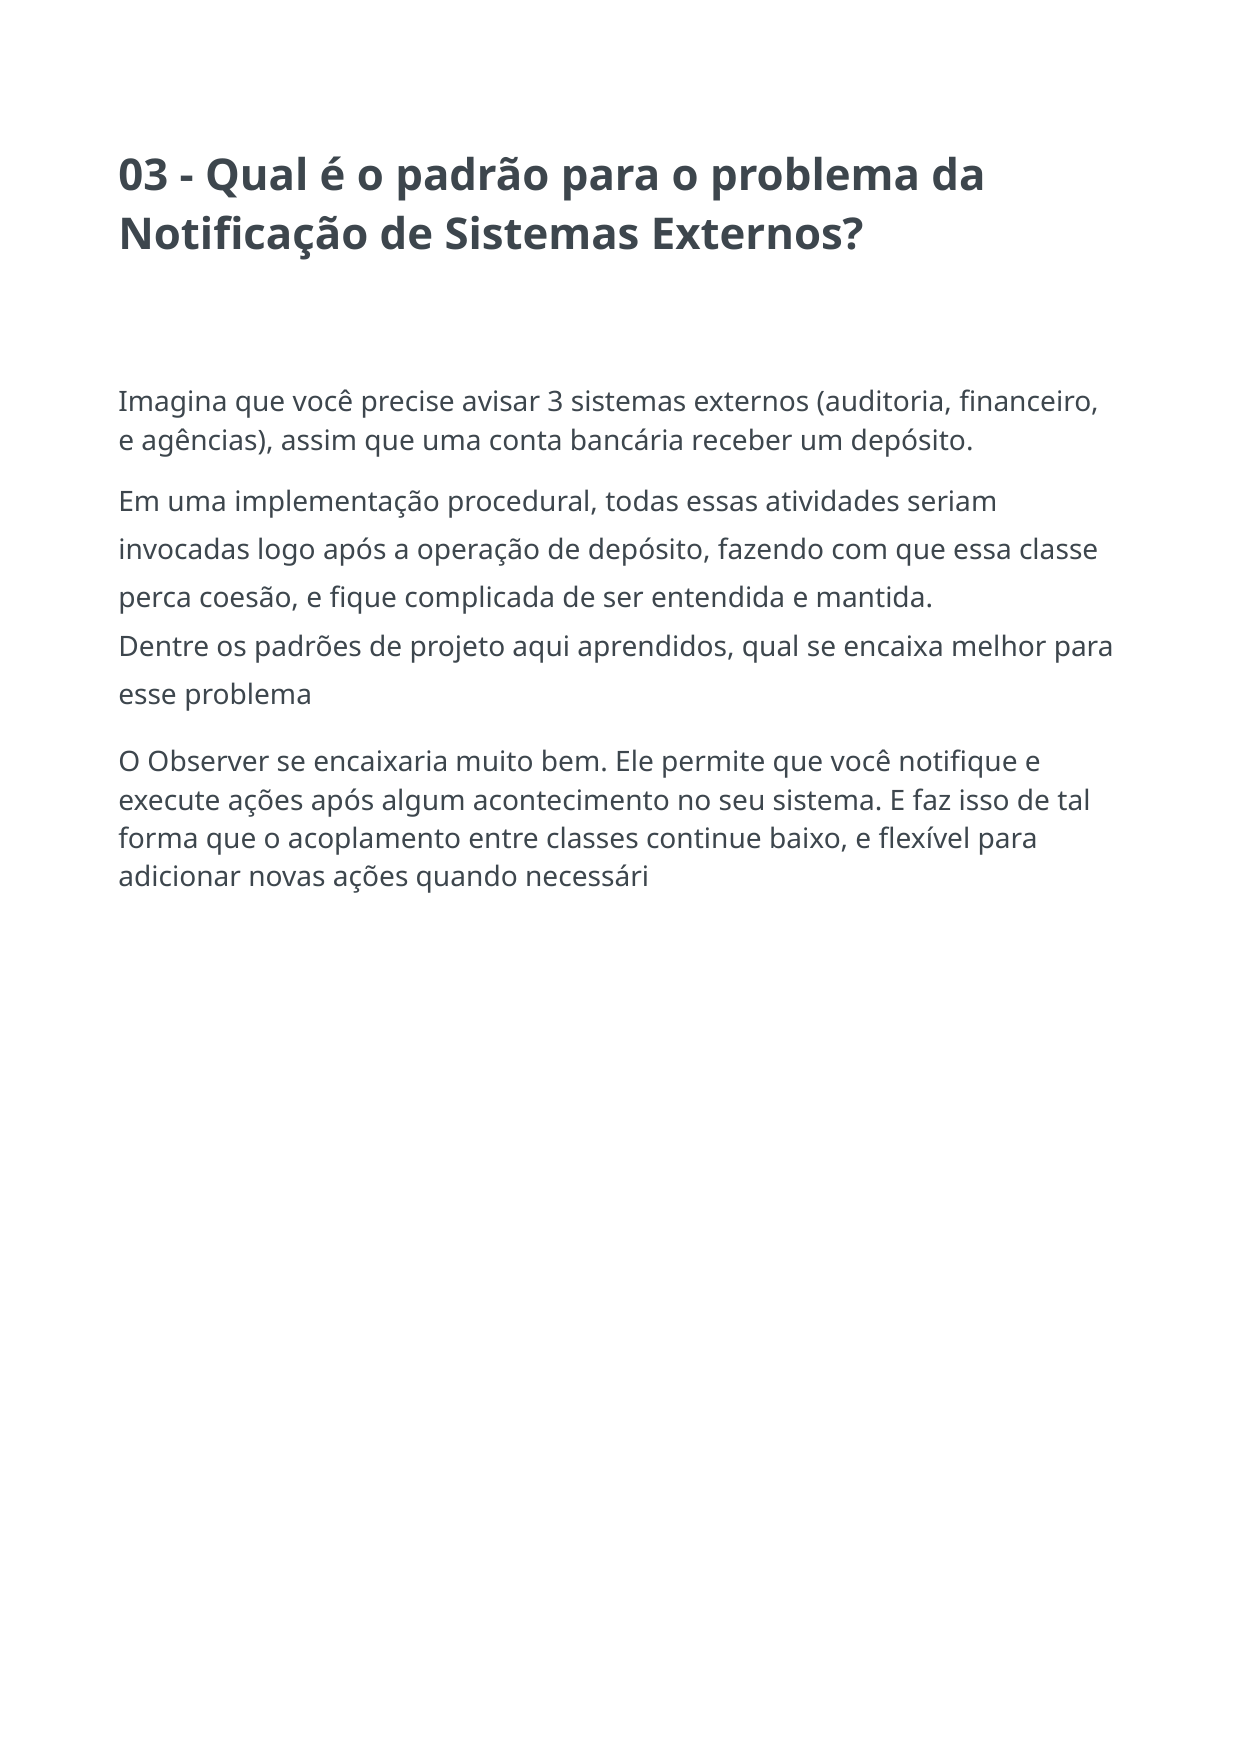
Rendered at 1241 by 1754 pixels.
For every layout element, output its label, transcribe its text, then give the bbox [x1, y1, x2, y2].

subtitle Dentre os padrões de projeto aqui aprendidos, qual se encaixa melhor para esse problema [118, 616, 1122, 713]
text O Observer se encaixaria muito bem. Ele permite que você notifique e execute ações após algum acontecimento no seu sistema. E faz isso de tal forma que o acoplamento entre classes continue baixo, e flexível para adicionar novas ações quando necessári [118, 742, 1122, 895]
subtitle Em uma implementação procedural, todas essas atividades seriam invocadas logo após a operação de depósito, fazendo com que essa classe perca coesão, e fique complicada de ser entendida e mantida. [118, 471, 1122, 616]
subtitle 03 - Qual é o padrão para o problema da Notificação de Sistemas Externos? [118, 143, 1122, 262]
subtitle Imagina que você precise avisar 3 sistemas externos (auditoria, financeiro, e agências), assim que uma conta bancária receber um depósito. [118, 382, 1122, 458]
